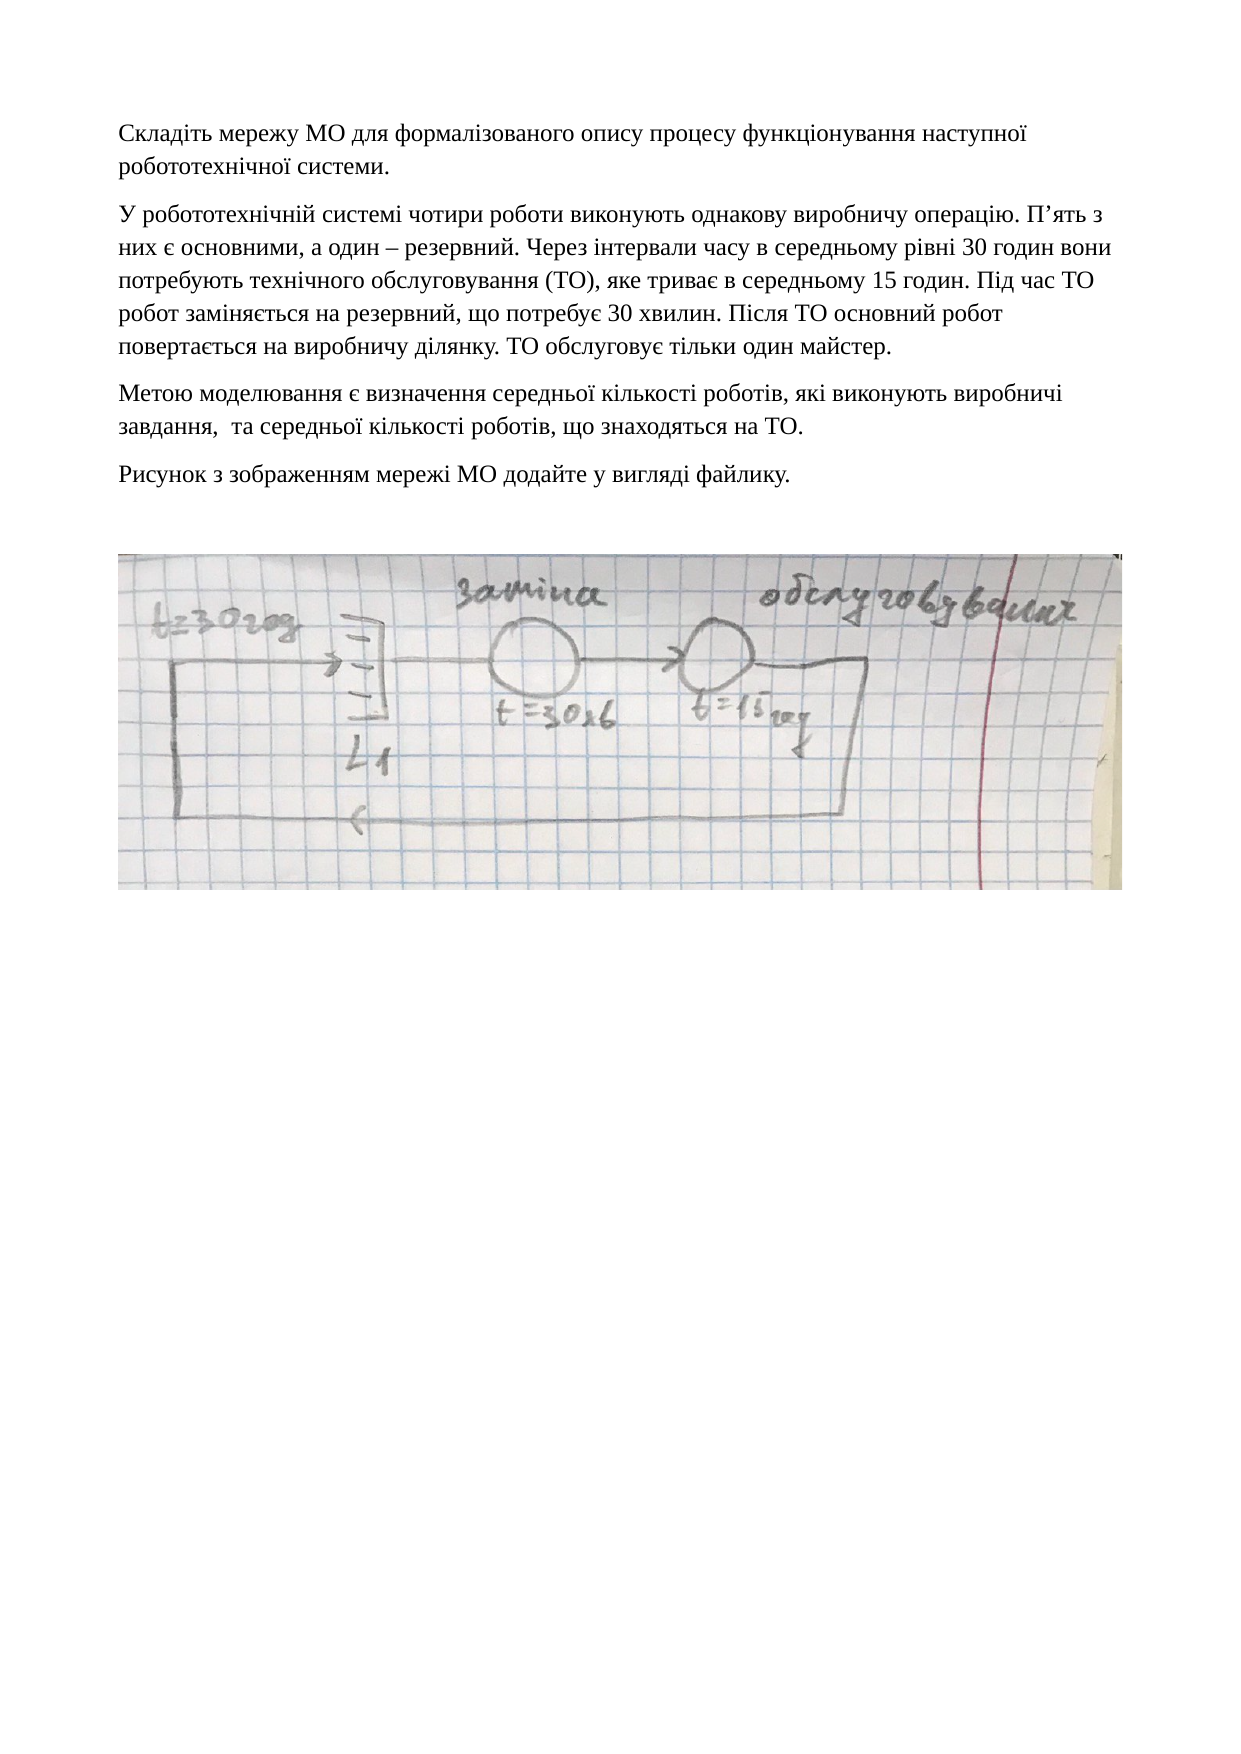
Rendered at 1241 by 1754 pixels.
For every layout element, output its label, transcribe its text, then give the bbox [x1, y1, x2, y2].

text Рисунок з зображенням мережі МО додайте у вигляді файлику. [118, 459, 1122, 488]
text Метою моделювання є визначення середньої кількості роботів, які виконують виробничі завдання, та середньої кількості роботів, що знаходяться на ТО. [118, 378, 1122, 440]
picture [118, 554, 1123, 890]
text Складіть мережу МО для формалізованого опису процесу функціонування наступної робототехнічної системи. [118, 118, 1122, 180]
text У робототехнічній системі чотири роботи виконують однакову виробничу операцію. П’ять з них є основними, а один – резервний. Через інтервали часу в середньому рівні 30 годин вони потребують технічного обслуговування (ТО), яке триває в середньому 15 годин. Під час ТО робот заміняється на резервний, що потребує 30 хвилин. Після ТО основний робот повертається на виробничу ділянку. ТО обслуговує тільки один майстер. [118, 199, 1122, 359]
